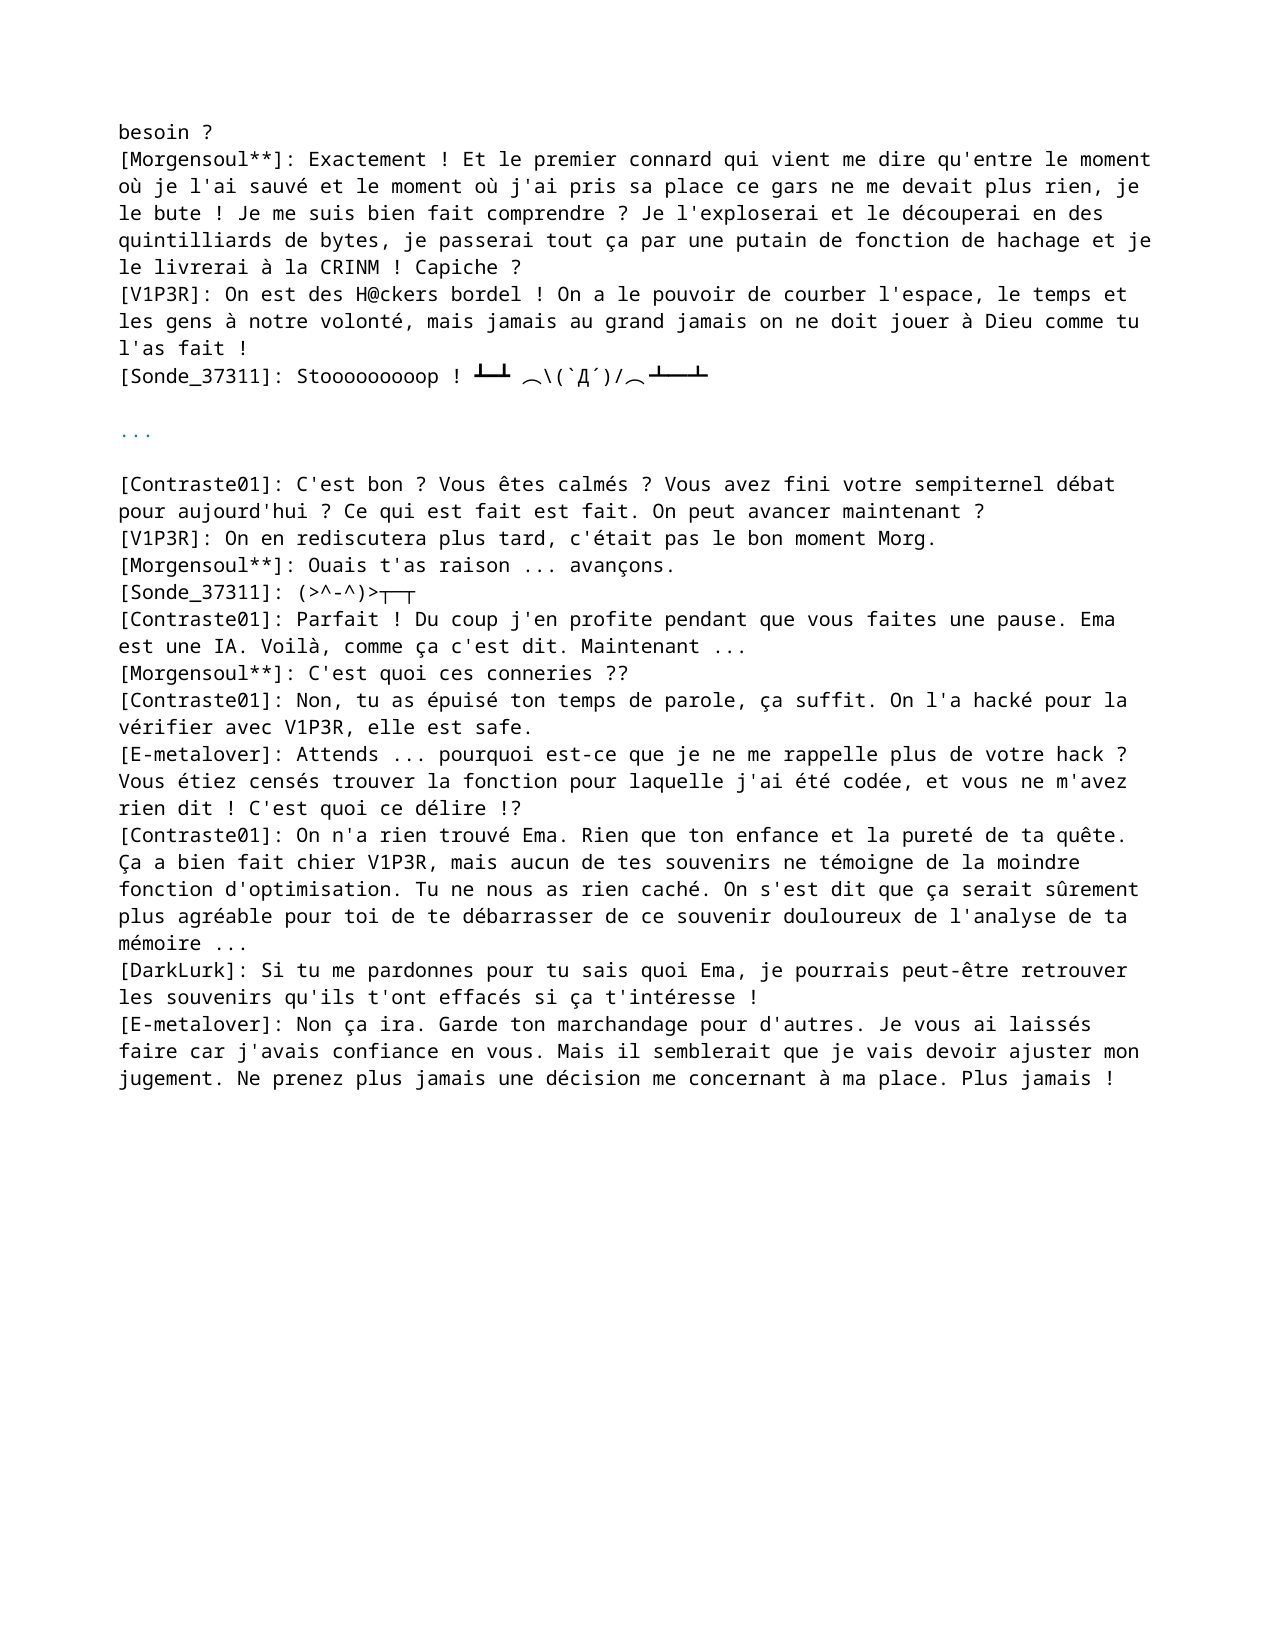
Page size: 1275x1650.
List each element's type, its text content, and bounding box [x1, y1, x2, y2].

text [Sonde_37311]: (>^-^)>┬─┬ [118, 578, 1157, 606]
text [Morgensoul**]: C'est quoi ces conneries ?? [118, 659, 1157, 686]
text [Morgensoul**]: Exactement ! Et le premier connard qui vient me dire qu'entre le moment où je l'ai sauvé et le moment où j'ai pris sa place ce gars ne me devait plus rien, je le bute ! Je me suis bien fait comprendre ? Je l'exploserai et le découperai en des quintilliards de bytes, je passerai tout ça par une putain de fonction de hachage et je le livrerai à la CRINM ! Capiche ? [118, 145, 1157, 280]
text besoin ? [118, 118, 1157, 145]
text [Contraste01]: On n'a rien trouvé Ema. Rien que ton enfance et la pureté de ta quête. Ça a bien fait chier V1P3R, mais aucun de tes souvenirs ne témoigne de la moindre fonction d'optimisation. Tu ne nous as rien caché. On s'est dit que ça serait sûrement plus agréable pour toi de te débarrasser de ce souvenir douloureux de l'analyse de ta mémoire ... [118, 821, 1157, 956]
text [V1P3R]: On en rediscutera plus tard, c'était pas le bon moment Morg. [118, 524, 1157, 552]
text [E-metalover]: Attends ... pourquoi est-ce que je ne me rappelle plus de votre hack ? Vous étiez censés trouver la fonction pour laquelle j'ai été codée, et vous ne m'avez rien dit ! C'est quoi ce délire !? [118, 740, 1157, 821]
text ... [118, 417, 1157, 444]
text [Contraste01]: C'est bon ? Vous êtes calmés ? Vous avez fini votre sempiternel débat pour aujourd'hui ? Ce qui est fait est fait. On peut avancer maintenant ? [118, 471, 1157, 524]
text [DarkLurk]: Si tu me pardonnes pour tu sais quoi Ema, je pourrais peut-être retrouver les souvenirs qu'ils t'ont effacés si ça t'intéresse ! [118, 956, 1157, 1010]
text [Sonde_37311]: Stooooooooop ! ┻━┻ ︵\(`Д´)/︵ ┻━┻ [118, 361, 1157, 390]
text [V1P3R]: On est des H@ckers bordel ! On a le pouvoir de courber l'espace, le temps et les gens à notre volonté, mais jamais au grand jamais on ne doit jouer à Dieu comme tu l'as fait ! [118, 280, 1157, 361]
text [E-metalover]: Non ça ira. Garde ton marchandage pour d'autres. Je vous ai laissés faire car j'avais confiance en vous. Mais il semblerait que je vais devoir ajuster mon jugement. Ne prenez plus jamais une décision me concernant à ma place. Plus jamais ! [118, 1010, 1157, 1091]
text [Morgensoul**]: Ouais t'as raison ... avançons. [118, 552, 1157, 578]
text [Contraste01]: Non, tu as épuisé ton temps de parole, ça suffit. On l'a hacké pour la vérifier avec V1P3R, elle est safe. [118, 686, 1157, 740]
text [Contraste01]: Parfait ! Du coup j'en profite pendant que vous faites une pause. Ema est une IA. Voilà, comme ça c'est dit. Maintenant ... [118, 606, 1157, 659]
